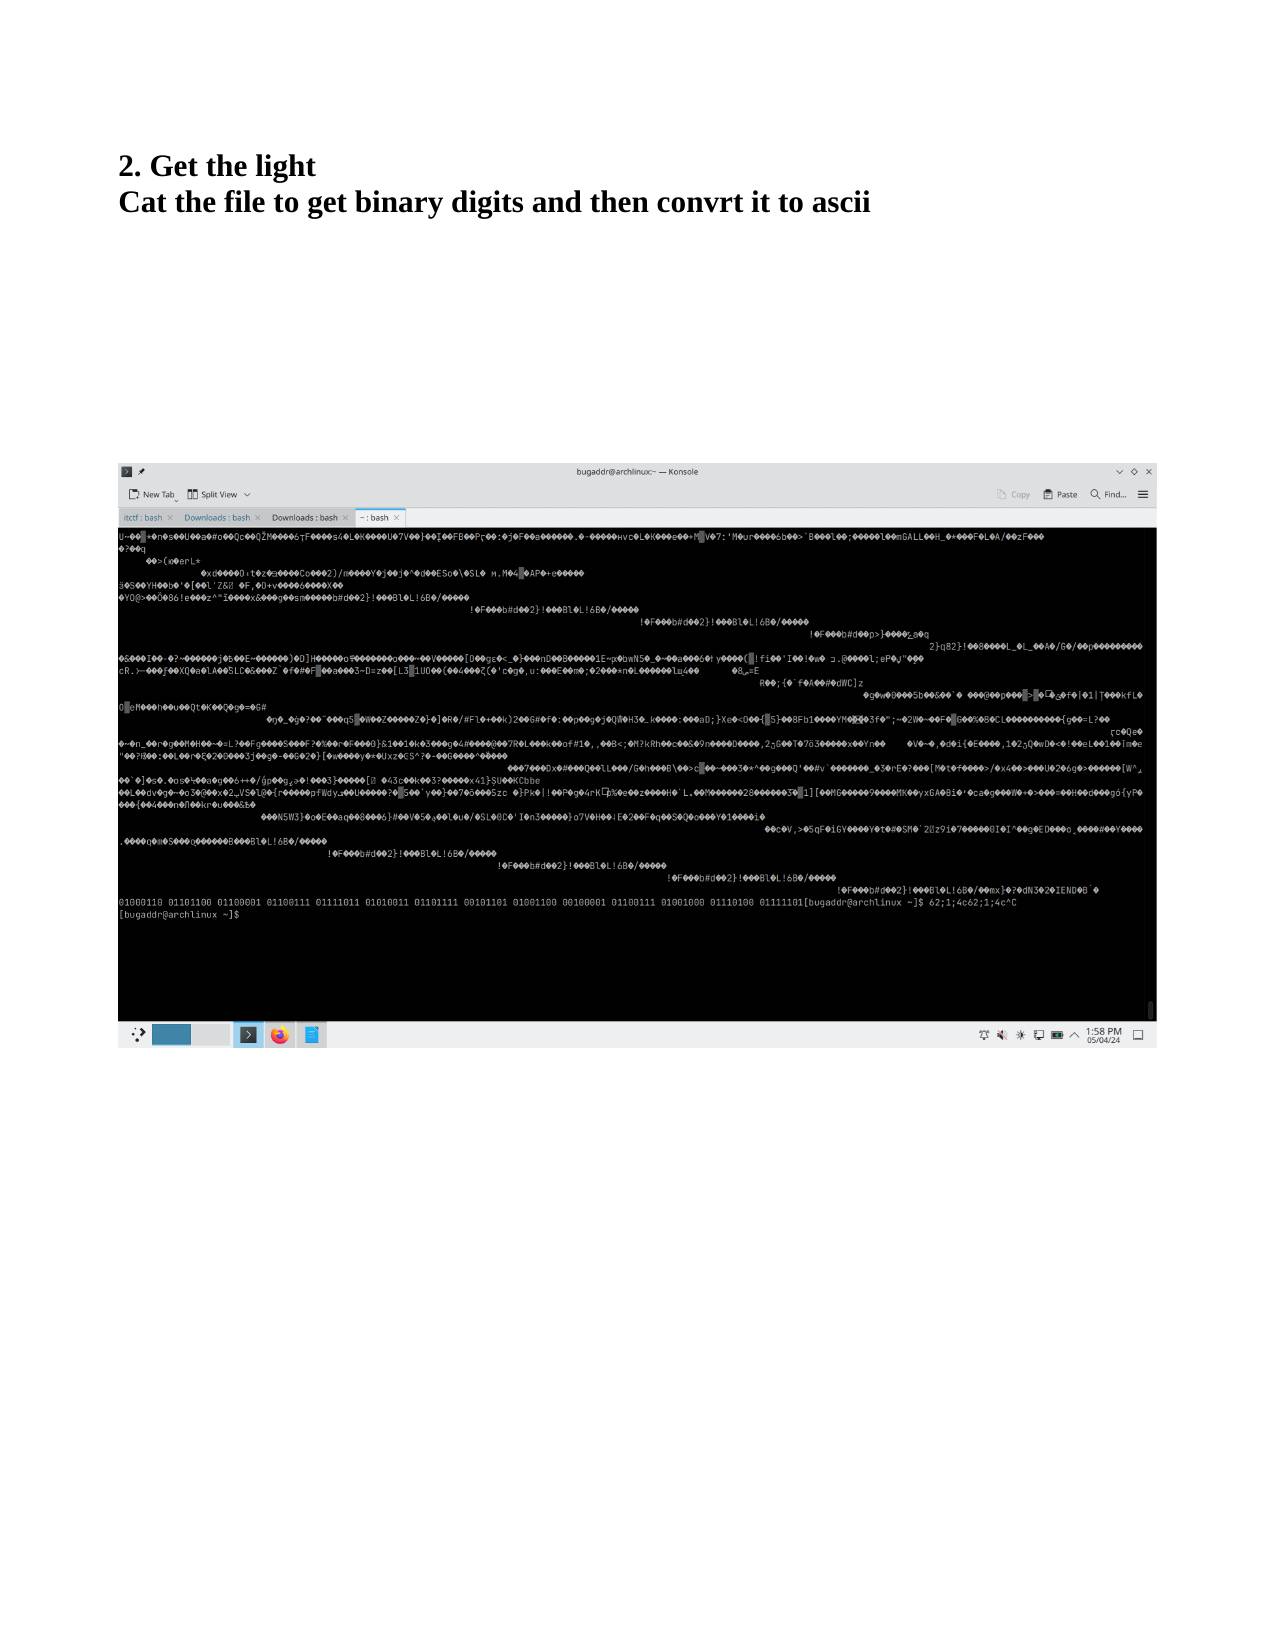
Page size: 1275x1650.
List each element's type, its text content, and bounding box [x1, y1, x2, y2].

picture [118, 463, 1157, 1048]
text 2. Get the light [118, 147, 1157, 183]
text Cat the file to get binary digits and then convrt it to ascii [118, 183, 1157, 219]
